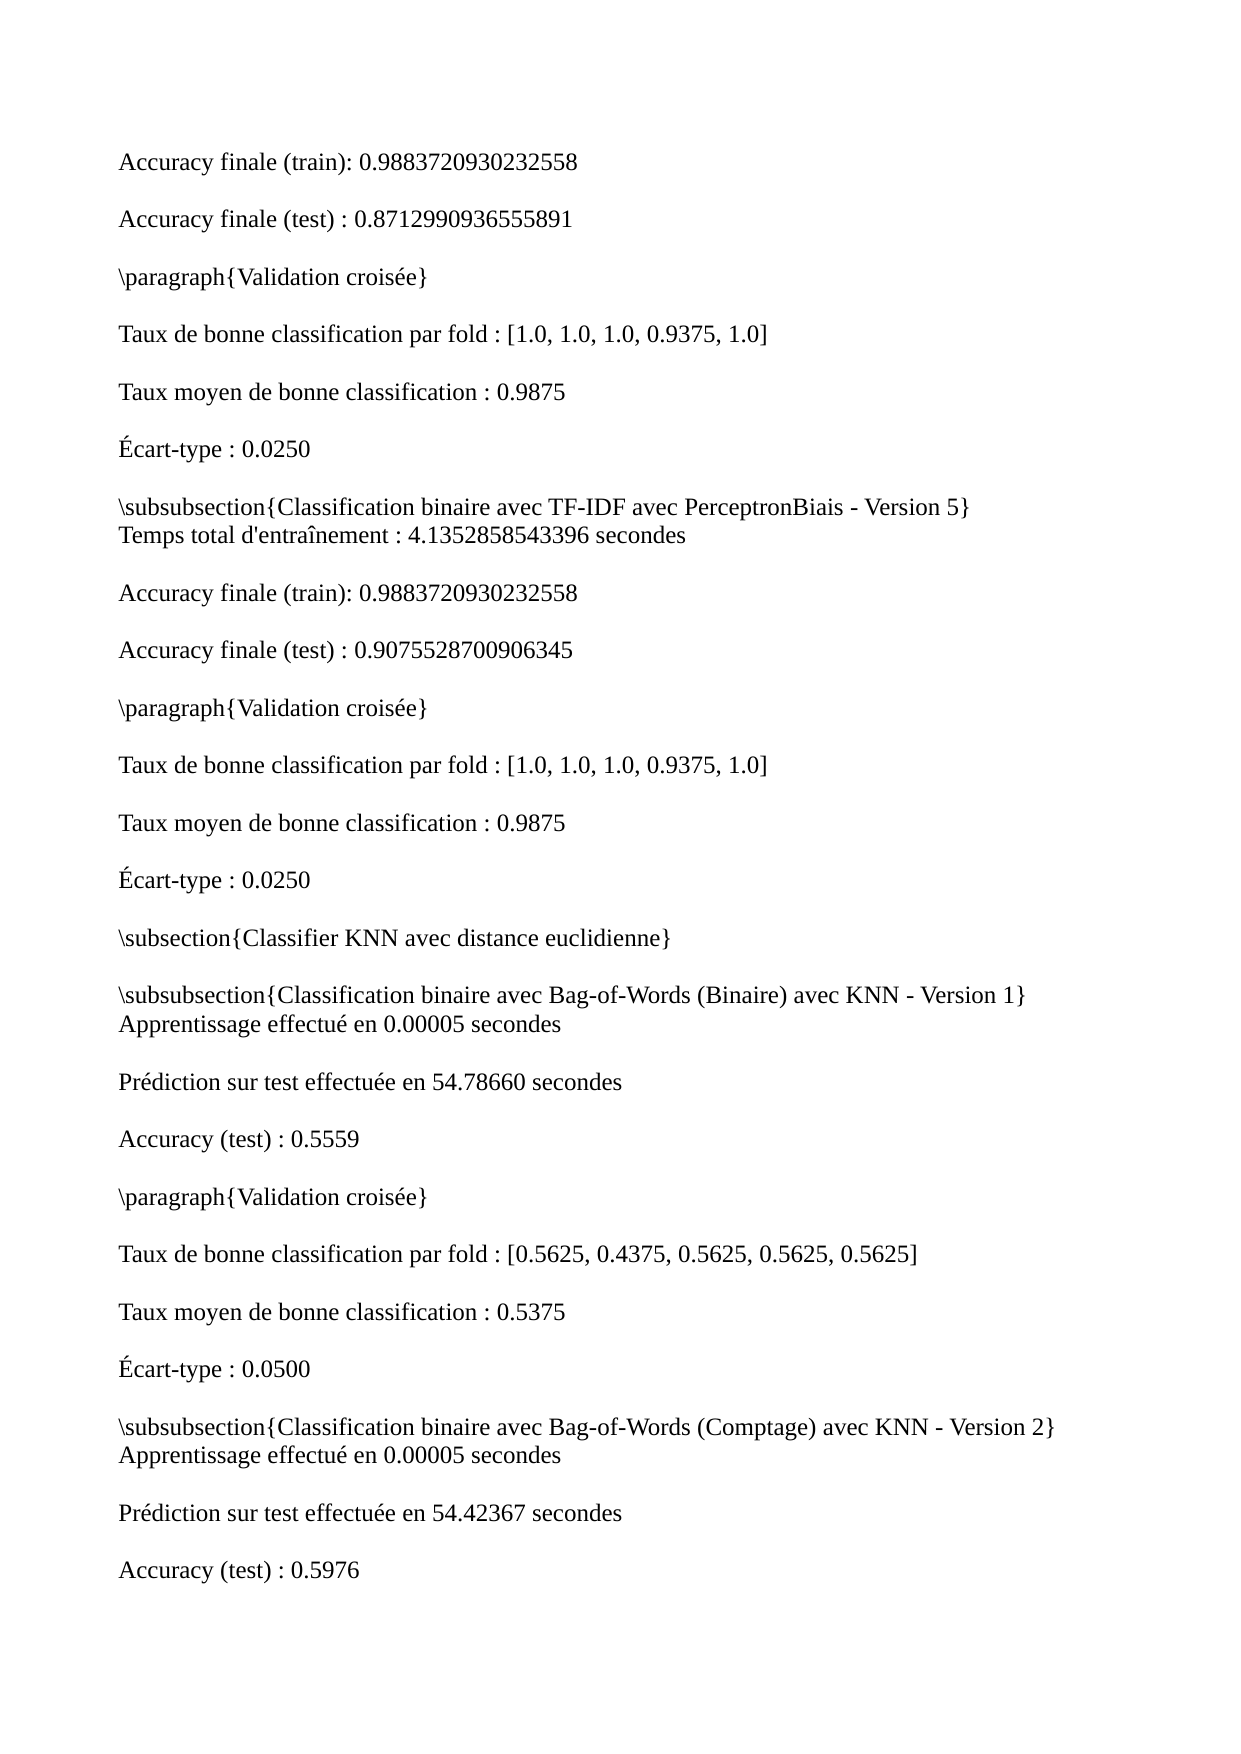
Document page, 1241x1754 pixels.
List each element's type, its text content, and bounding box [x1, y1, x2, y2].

text Accuracy finale (train): 0.9883720930232558 [118, 578, 1122, 607]
text \subsubsection{Classification binaire avec TF-IDF avec PerceptronBiais - Version 5} [118, 492, 1122, 521]
text \paragraph{Validation croisée} [118, 262, 1122, 291]
text Accuracy finale (test) : 0.9075528700906345 [118, 636, 1122, 664]
text Taux de bonne classification par fold : [1.0, 1.0, 1.0, 0.9375, 1.0] [118, 319, 1122, 348]
text Taux moyen de bonne classification : 0.9875 [118, 808, 1122, 837]
text Temps total d'entraînement : 4.1352858543396 secondes [118, 521, 1122, 549]
text Accuracy finale (test) : 0.8712990936555891 [118, 204, 1122, 233]
text \paragraph{Validation croisée} [118, 1182, 1122, 1211]
text Prédiction sur test effectuée en 54.42367 secondes [118, 1498, 1122, 1527]
text Apprentissage effectué en 0.00005 secondes [118, 1009, 1122, 1038]
text Écart-type : 0.0250 [118, 866, 1122, 894]
text \subsubsection{Classification binaire avec Bag-of-Words (Comptage) avec KNN - Version 2} [118, 1412, 1122, 1441]
text Apprentissage effectué en 0.00005 secondes [118, 1441, 1122, 1469]
text Taux moyen de bonne classification : 0.9875 [118, 377, 1122, 406]
text \subsubsection{Classification binaire avec Bag-of-Words (Binaire) avec KNN - Version 1} [118, 981, 1122, 1009]
text Taux moyen de bonne classification : 0.5375 [118, 1297, 1122, 1326]
text \paragraph{Validation croisée} [118, 693, 1122, 722]
text Accuracy (test) : 0.5976 [118, 1556, 1122, 1584]
text \subsection{Classifier KNN avec distance euclidienne} [118, 923, 1122, 952]
text Écart-type : 0.0500 [118, 1354, 1122, 1383]
text Taux de bonne classification par fold : [1.0, 1.0, 1.0, 0.9375, 1.0] [118, 751, 1122, 779]
text Prédiction sur test effectuée en 54.78660 secondes [118, 1067, 1122, 1096]
text Accuracy (test) : 0.5559 [118, 1124, 1122, 1153]
text Accuracy finale (train): 0.9883720930232558 [118, 147, 1122, 176]
text Écart-type : 0.0250 [118, 434, 1122, 463]
text Taux de bonne classification par fold : [0.5625, 0.4375, 0.5625, 0.5625, 0.5625] [118, 1239, 1122, 1268]
